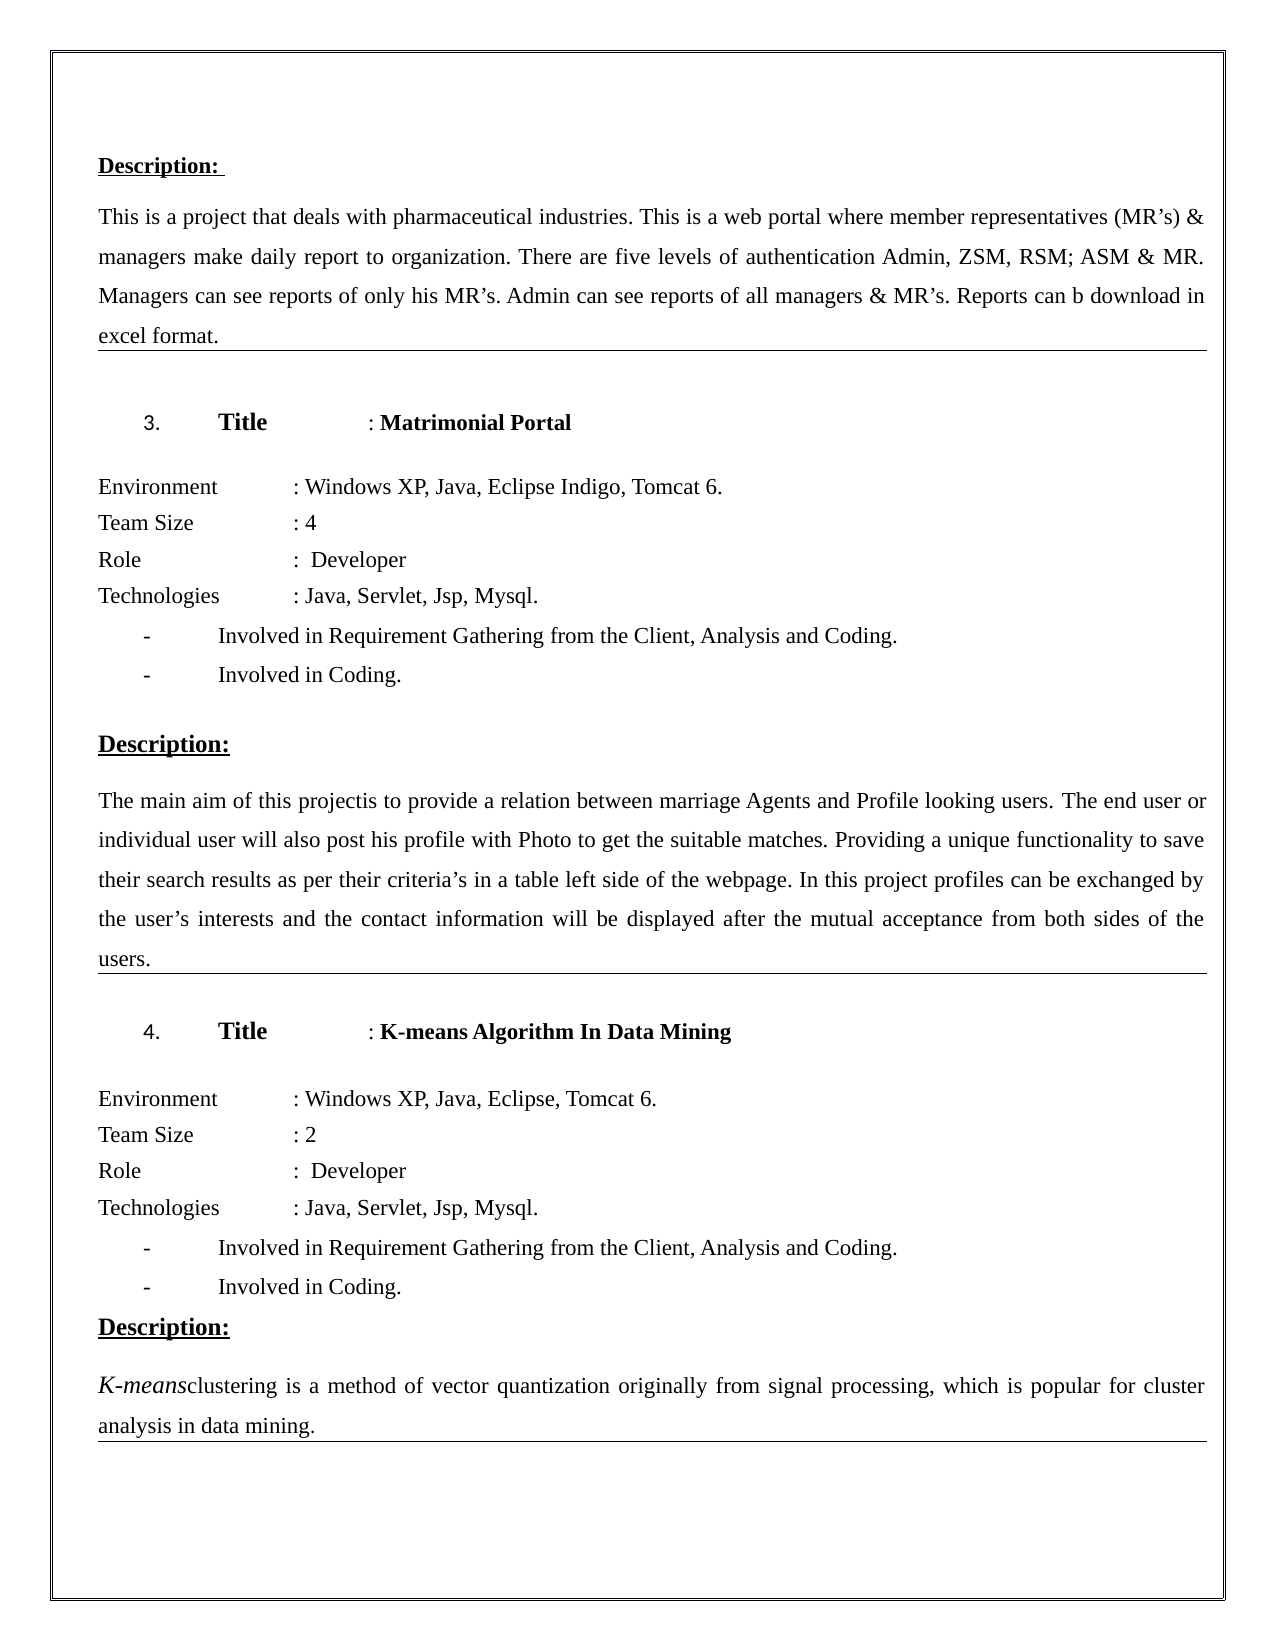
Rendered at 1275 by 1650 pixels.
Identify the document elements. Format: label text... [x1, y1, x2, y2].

text Role : Developer [98, 546, 1177, 572]
text Technologies : Java, Servlet, Jsp, Mysql. [98, 582, 1177, 609]
text Description: [98, 729, 1177, 758]
list Title : Matrimonial Portal [143, 407, 1177, 437]
text Description: [98, 1312, 1177, 1341]
text The main aim of this projectis to provide a relation between marriage Agents and Profile looking users. The end user or individual user will also post his profile with Photo to get the suitable matches. Providing a unique functionality to save their search results as per their criteria’s in a table left side of the webpage. In this project profiles can be exchanged by the user’s interests and the contact information will be displayed after the mutual acceptance from both sides of the users. [98, 787, 1207, 973]
text K-meansclustering is a method of vector quantization originally from signal processing, which is popular for cluster analysis in data mining. [98, 1370, 1207, 1441]
text Description: [98, 152, 1177, 179]
text Role : Developer [98, 1158, 1177, 1184]
list Involved in Requirement Gathering from the Client, Analysis and Coding. [143, 1233, 1177, 1260]
text Environment : Windows XP, Java, Eclipse, Tomcat 6. [98, 1085, 1177, 1111]
list Title : K-means Algorithm In Data Mining [143, 1016, 1177, 1045]
text Technologies : Java, Servlet, Jsp, Mysql. [98, 1194, 1177, 1220]
text This is a project that deals with pharmaceutical industries. This is a web portal where member representatives (MR’s) & managers make daily report to organization. There are five levels of authentication Admin, ZSM, RSM; ASM & MR. Managers can see reports of only his MR’s. Admin can see reports of all managers & MR’s. Reports can b download in excel format. [98, 203, 1207, 350]
text Environment : Windows XP, Java, Eclipse Indigo, Tomcat 6. [98, 473, 1177, 499]
list Involved in Coding. [143, 661, 1177, 688]
text Team Size : 2 [98, 1121, 1177, 1147]
list Involved in Coding. [143, 1273, 1177, 1299]
list Involved in Requirement Gathering from the Client, Analysis and Coding. [143, 622, 1177, 648]
text Team Size : 4 [98, 509, 1177, 536]
